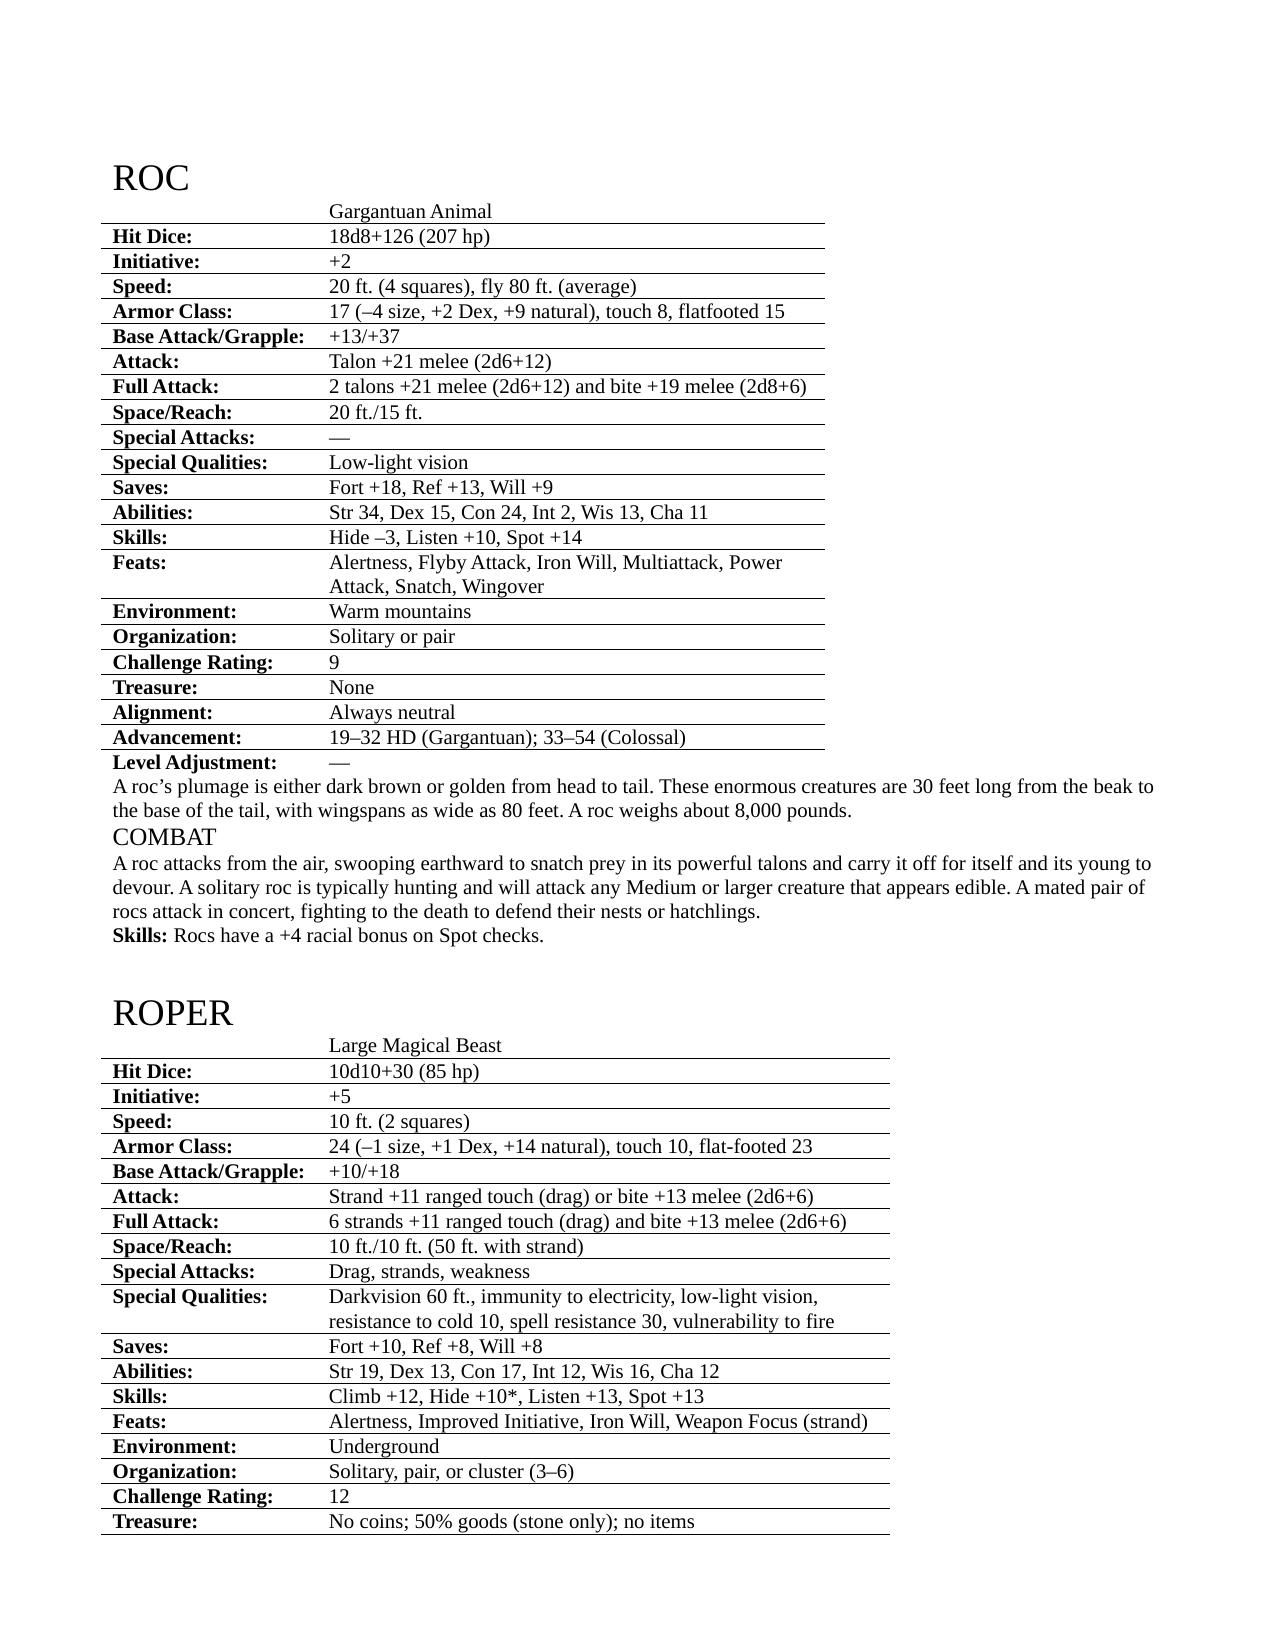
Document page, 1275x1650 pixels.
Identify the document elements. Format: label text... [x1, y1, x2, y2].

table_cell +10/+18 [318, 1159, 890, 1183]
table_cell Organization: [101, 625, 318, 648]
table_cell Base Attack/Grapple: [101, 1159, 317, 1183]
table_cell Base Attack/Grapple: [101, 324, 318, 348]
text ROC [112, 156, 1162, 199]
table_cell Solitary, pair, or cluster (3–6) [318, 1459, 890, 1483]
table_cell Feats: [101, 550, 318, 598]
table_cell 20 ft. (4 squares), fly 80 ft. (average) [318, 274, 825, 298]
table_cell Hit Dice: [101, 224, 318, 248]
table_cell 10d10+30 (85 hp) [318, 1059, 890, 1083]
table_cell Full Attack: [101, 375, 318, 398]
table_cell Challenge Rating: [101, 650, 318, 674]
table_cell Level Adjustment: [101, 750, 318, 774]
table_cell Space/Reach: [101, 400, 318, 424]
table_cell Armor Class: [101, 1134, 317, 1158]
table_cell 2 talons +21 melee (2d6+12) and bite +19 melee (2d8+6) [318, 375, 825, 398]
table_cell 10 ft. (2 squares) [318, 1109, 890, 1133]
table_cell Abilities: [101, 1359, 317, 1383]
table_cell 6 strands +11 ranged touch (drag) and bite +13 melee (2d6+6) [318, 1209, 890, 1233]
table_cell Underground [318, 1434, 890, 1458]
table_header [101, 199, 318, 223]
table_cell 9 [318, 650, 825, 674]
table_cell Initiative: [101, 1084, 317, 1108]
table_cell Climb +12, Hide +10*, Listen +13, Spot +13 [318, 1384, 890, 1408]
table_cell +2 [318, 249, 825, 273]
table_cell Drag, strands, weakness [318, 1259, 890, 1283]
table_cell No coins; 50% goods (stone only); no items [318, 1509, 890, 1533]
table_cell Saves: [101, 475, 318, 499]
table_cell Speed: [101, 1109, 317, 1133]
table_header [101, 1034, 317, 1057]
table_cell Environment: [101, 1434, 317, 1458]
table_cell 20 ft./15 ft. [318, 400, 825, 424]
table_header Large Magical Beast [318, 1034, 890, 1057]
table_cell Special Qualities: [101, 450, 318, 474]
table_cell Hide –3, Listen +10, Spot +14 [318, 525, 825, 549]
table_cell Feats: [101, 1409, 317, 1433]
text A roc’s plumage is either dark brown or golden from head to tail. These enormous creatures are 30 feet long from the beak to the base of the tail, with wingspans as wide as 80 feet. A roc weighs about 8,000 pounds. [112, 774, 1162, 822]
table_cell Alignment: [101, 700, 318, 724]
table_cell Strand +11 ranged touch (drag) or bite +13 melee (2d6+6) [318, 1184, 890, 1208]
text A roc attacks from the air, swooping earthward to snatch prey in its powerful talons and carry it off for itself and its young to devour. A solitary roc is typically hunting and will attack any Medium or larger creature that appears edible. A mated pair of rocs attack in concert, fighting to the death to defend their nests or hatchlings. [112, 851, 1162, 923]
text Skills: Rocs have a +4 racial bonus on Spot checks. [112, 923, 1162, 947]
text COMBAT [112, 822, 1162, 851]
table_cell Special Attacks: [101, 425, 318, 449]
table_cell Attack: [101, 1184, 317, 1208]
table_cell 17 (–4 size, +2 Dex, +9 natural), touch 8, flatfooted 15 [318, 299, 825, 323]
table_cell Challenge Rating: [101, 1484, 317, 1508]
table_cell 10 ft./10 ft. (50 ft. with strand) [318, 1234, 890, 1258]
table_cell Low-light vision [318, 450, 825, 474]
table_cell Armor Class: [101, 299, 318, 323]
table_cell Saves: [101, 1334, 317, 1358]
table_cell 12 [318, 1484, 890, 1508]
table_cell Hit Dice: [101, 1059, 317, 1083]
table_cell Attack: [101, 349, 318, 373]
table_cell — [318, 750, 825, 774]
table_cell Skills: [101, 525, 318, 549]
table_cell Speed: [101, 274, 318, 298]
table_cell Skills: [101, 1384, 317, 1408]
table_cell Space/Reach: [101, 1234, 317, 1258]
table_cell Environment: [101, 599, 318, 623]
table_cell Special Qualities: [101, 1285, 317, 1333]
table_cell +13/+37 [318, 324, 825, 348]
table_cell 18d8+126 (207 hp) [318, 224, 825, 248]
table_cell Str 34, Dex 15, Con 24, Int 2, Wis 13, Cha 11 [318, 500, 825, 524]
table_cell Treasure: [101, 675, 318, 699]
table_cell None [318, 675, 825, 699]
table_cell Abilities: [101, 500, 318, 524]
table_cell +5 [318, 1084, 890, 1108]
table_cell Str 19, Dex 13, Con 17, Int 12, Wis 16, Cha 12 [318, 1359, 890, 1383]
table_cell Special Attacks: [101, 1259, 317, 1283]
table_cell Full Attack: [101, 1209, 317, 1233]
table_cell Fort +18, Ref +13, Will +9 [318, 475, 825, 499]
table_cell Fort +10, Ref +8, Will +8 [318, 1334, 890, 1358]
table_cell Talon +21 melee (2d6+12) [318, 349, 825, 373]
table_cell Darkvision 60 ft., immunity to electricity, low-light vision, resistance to cold 10, spell resistance 30, vulnerability to fire [318, 1285, 890, 1333]
table_cell Treasure: [101, 1509, 317, 1533]
table_cell Alertness, Flyby Attack, Iron Will, Multiattack, Power Attack, Snatch, Wingover [318, 550, 825, 598]
table_cell Solitary or pair [318, 625, 825, 648]
table_cell — [318, 425, 825, 449]
table_cell Advancement: [101, 725, 318, 749]
table_cell 24 (–1 size, +1 Dex, +14 natural), touch 10, flat-footed 23 [318, 1134, 890, 1158]
table_cell Initiative: [101, 249, 318, 273]
table_cell 19–32 HD (Gargantuan); 33–54 (Colossal) [318, 725, 825, 749]
table_cell Always neutral [318, 700, 825, 724]
table_cell Alertness, Improved Initiative, Iron Will, Weapon Focus (strand) [318, 1409, 890, 1433]
text ROPER [112, 990, 1162, 1033]
table_header Gargantuan Animal [318, 199, 825, 223]
table_cell Organization: [101, 1459, 317, 1483]
table_cell Warm mountains [318, 599, 825, 623]
